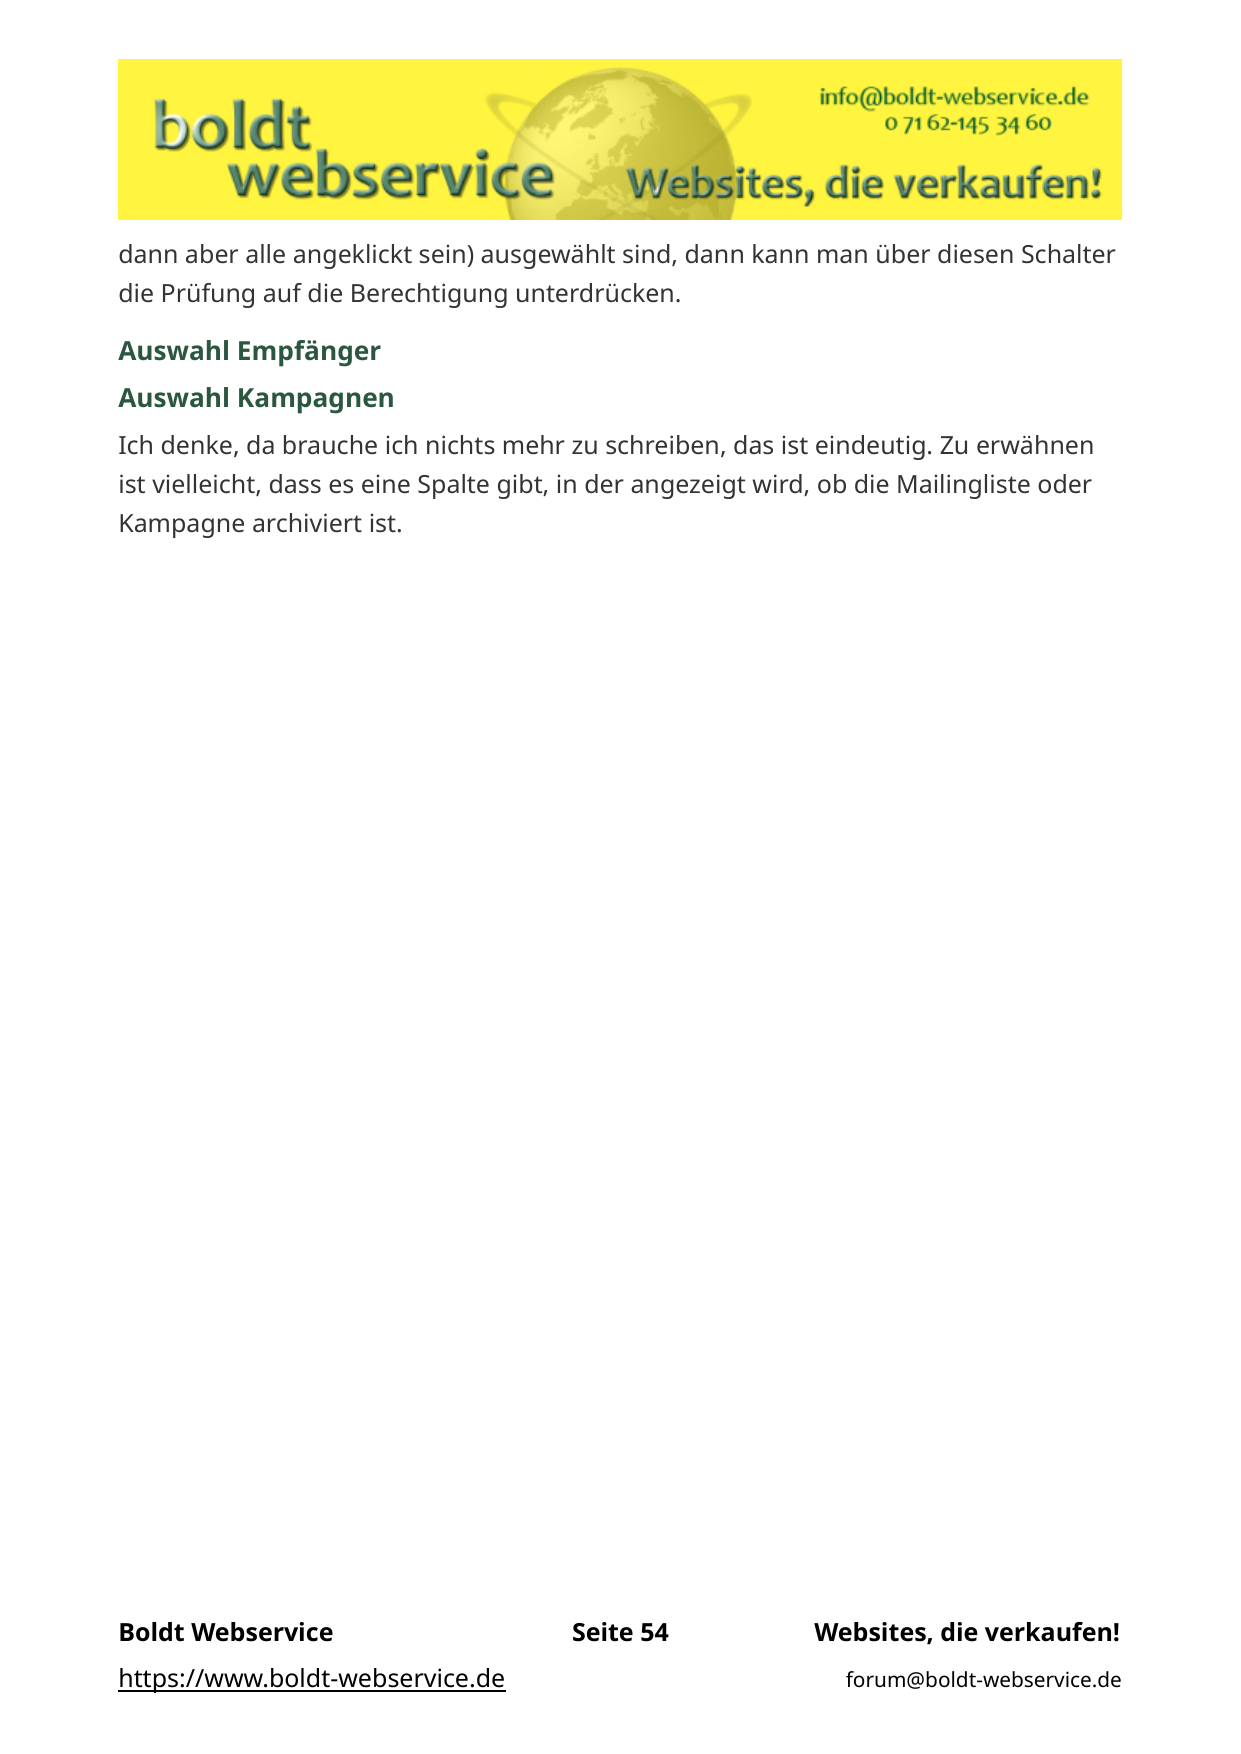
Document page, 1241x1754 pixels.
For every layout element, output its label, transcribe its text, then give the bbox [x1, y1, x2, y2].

subtitle Auswahl Kampagnen [118, 380, 1122, 416]
text dann aber alle angeklickt sein) ausgewählt sind, dann kann man über diesen Schalter die Prüfung auf die Berechtigung unterdrücken. [118, 236, 1122, 309]
text Ich denke, da brauche ich nichts mehr zu schreiben, das ist eindeutig. Zu erwähnen ist vielleicht, dass es eine Spalte gibt, in der angezeigt wird, ob die Mailingliste oder Kampagne archiviert ist. [118, 427, 1122, 540]
picture [118, 59, 1123, 220]
subtitle Auswahl Empfänger [118, 332, 1122, 368]
